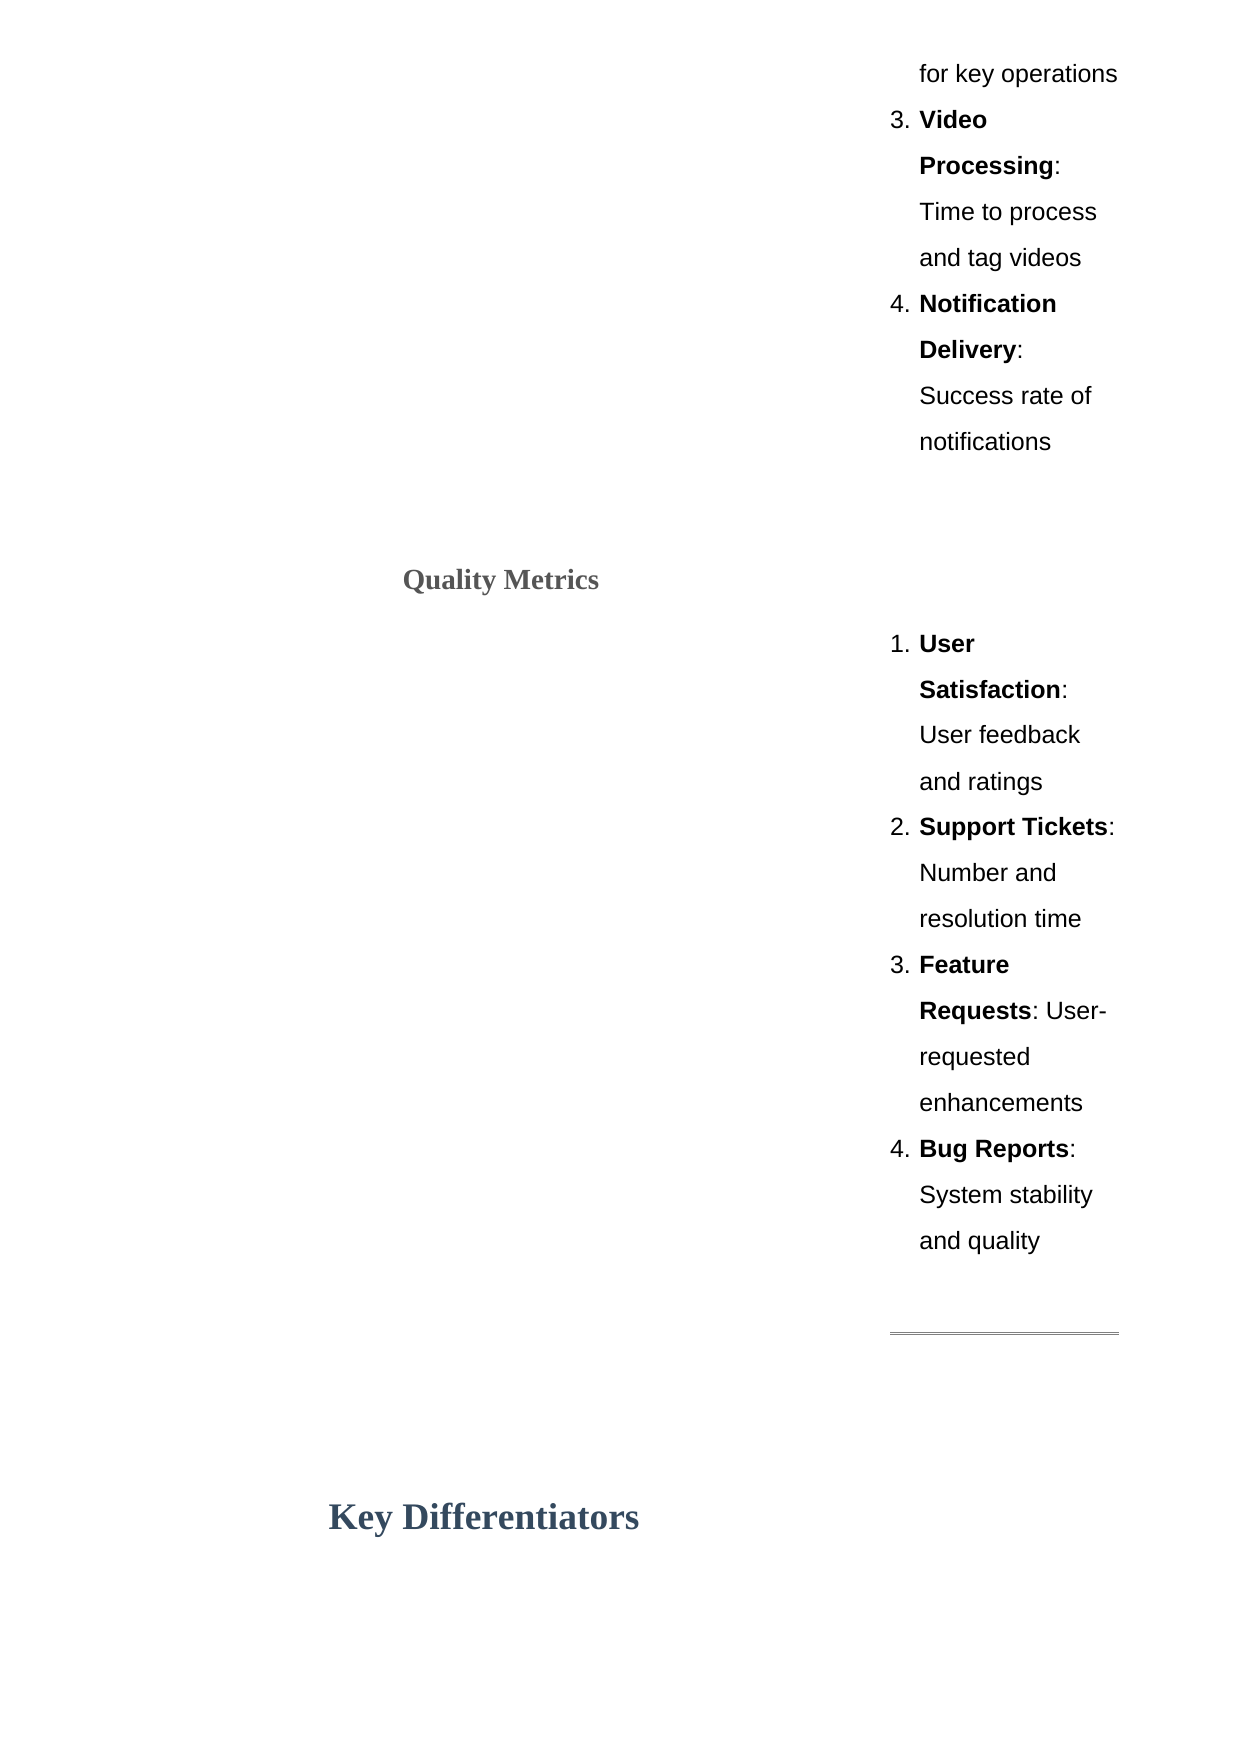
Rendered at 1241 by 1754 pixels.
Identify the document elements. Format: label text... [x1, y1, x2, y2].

list for key operations [890, 59, 1119, 88]
list Support Tickets: Number and resolution time [890, 812, 1119, 933]
subtitle Quality Metrics [373, 562, 1119, 596]
list Notification Delivery: Success rate of notifications [890, 289, 1119, 455]
list User Satisfaction: User feedback and ratings [890, 629, 1119, 795]
subtitle Key Differentiators [299, 1495, 1119, 1538]
list Feature Requests: User-requested enhancements [890, 950, 1119, 1117]
list Video Processing: Time to process and tag videos [890, 105, 1119, 272]
list Bug Reports: System stability and quality [890, 1134, 1119, 1254]
